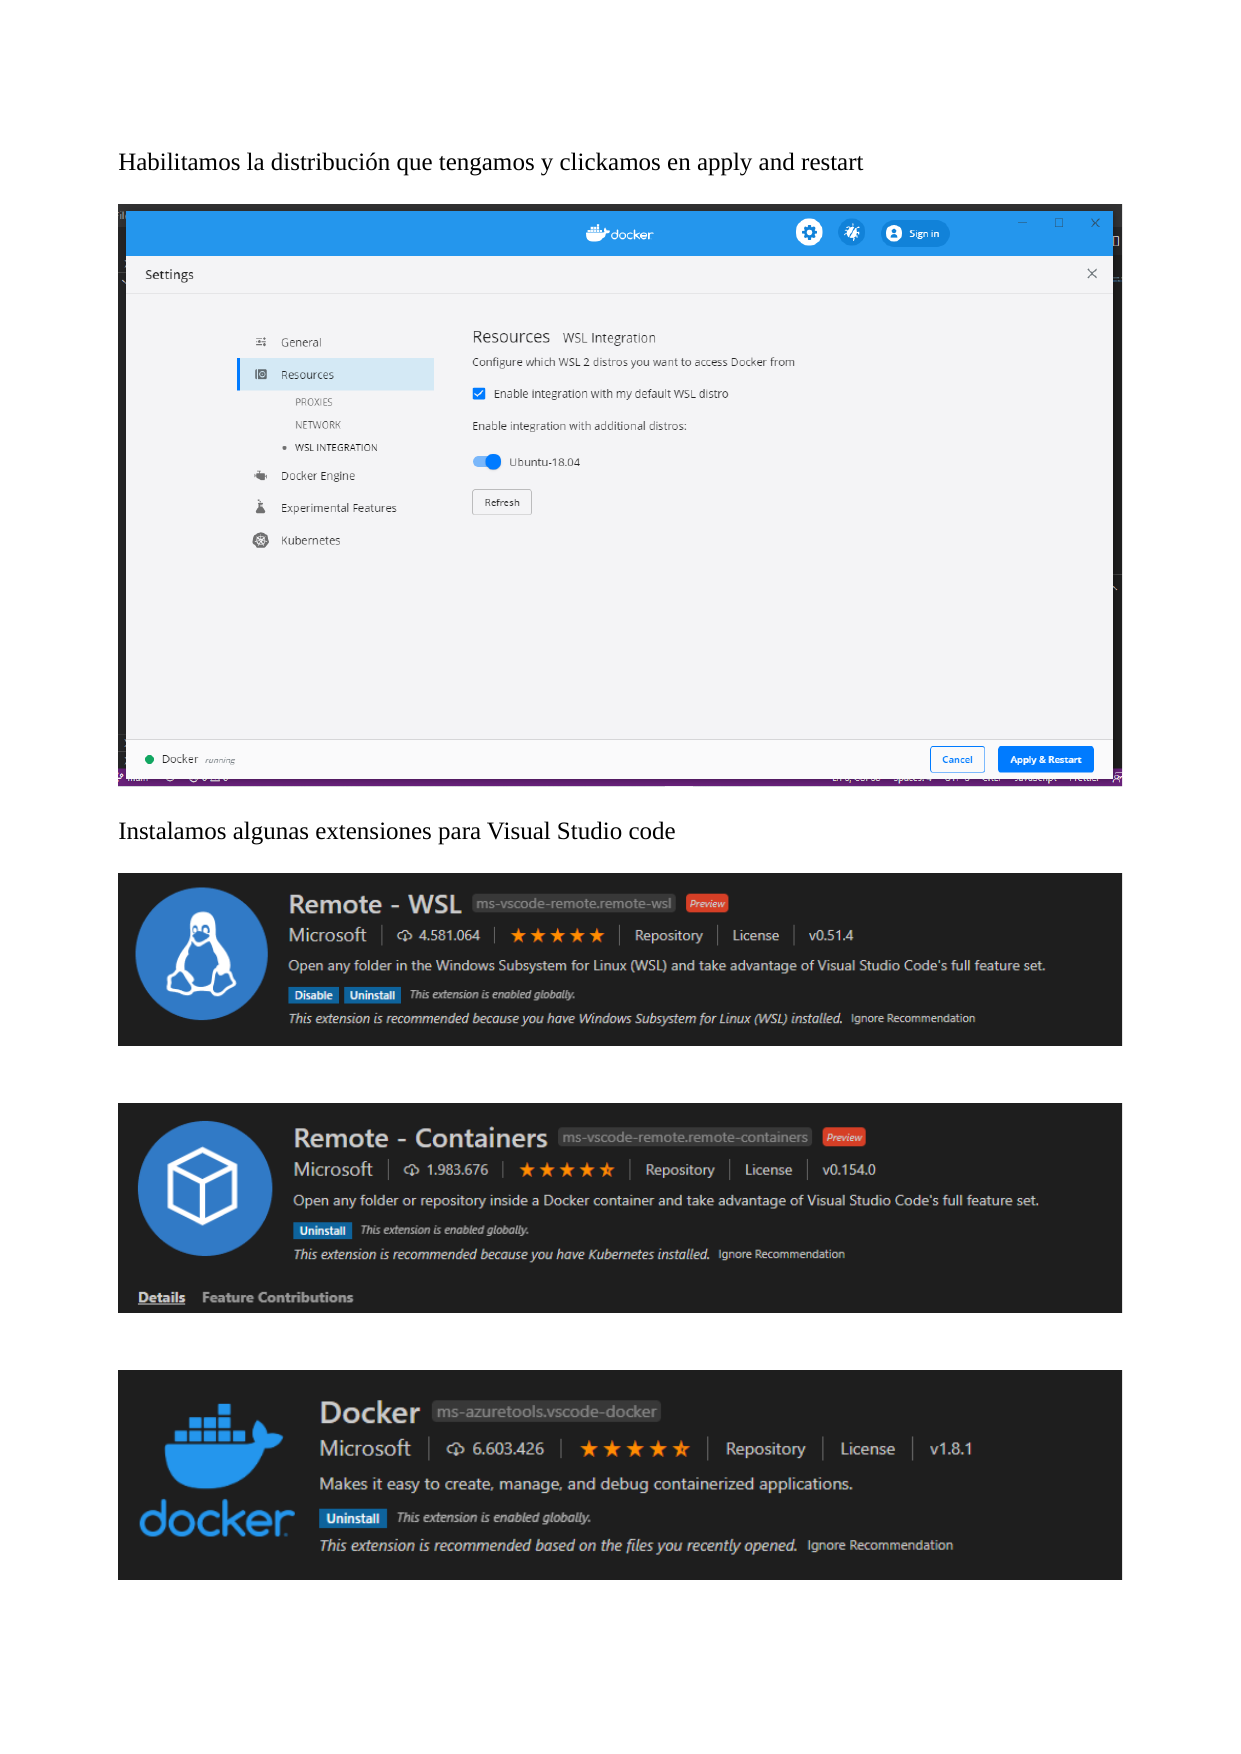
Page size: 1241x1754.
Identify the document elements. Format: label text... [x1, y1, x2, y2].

text Habilitamos la distribución que tengamos y clickamos en apply and restart [118, 147, 1122, 176]
picture [118, 873, 1123, 1046]
text Instalamos algunas extensiones para Visual Studio code [118, 816, 1122, 844]
picture [118, 1370, 1123, 1580]
picture [118, 204, 1123, 787]
picture [118, 1103, 1123, 1313]
